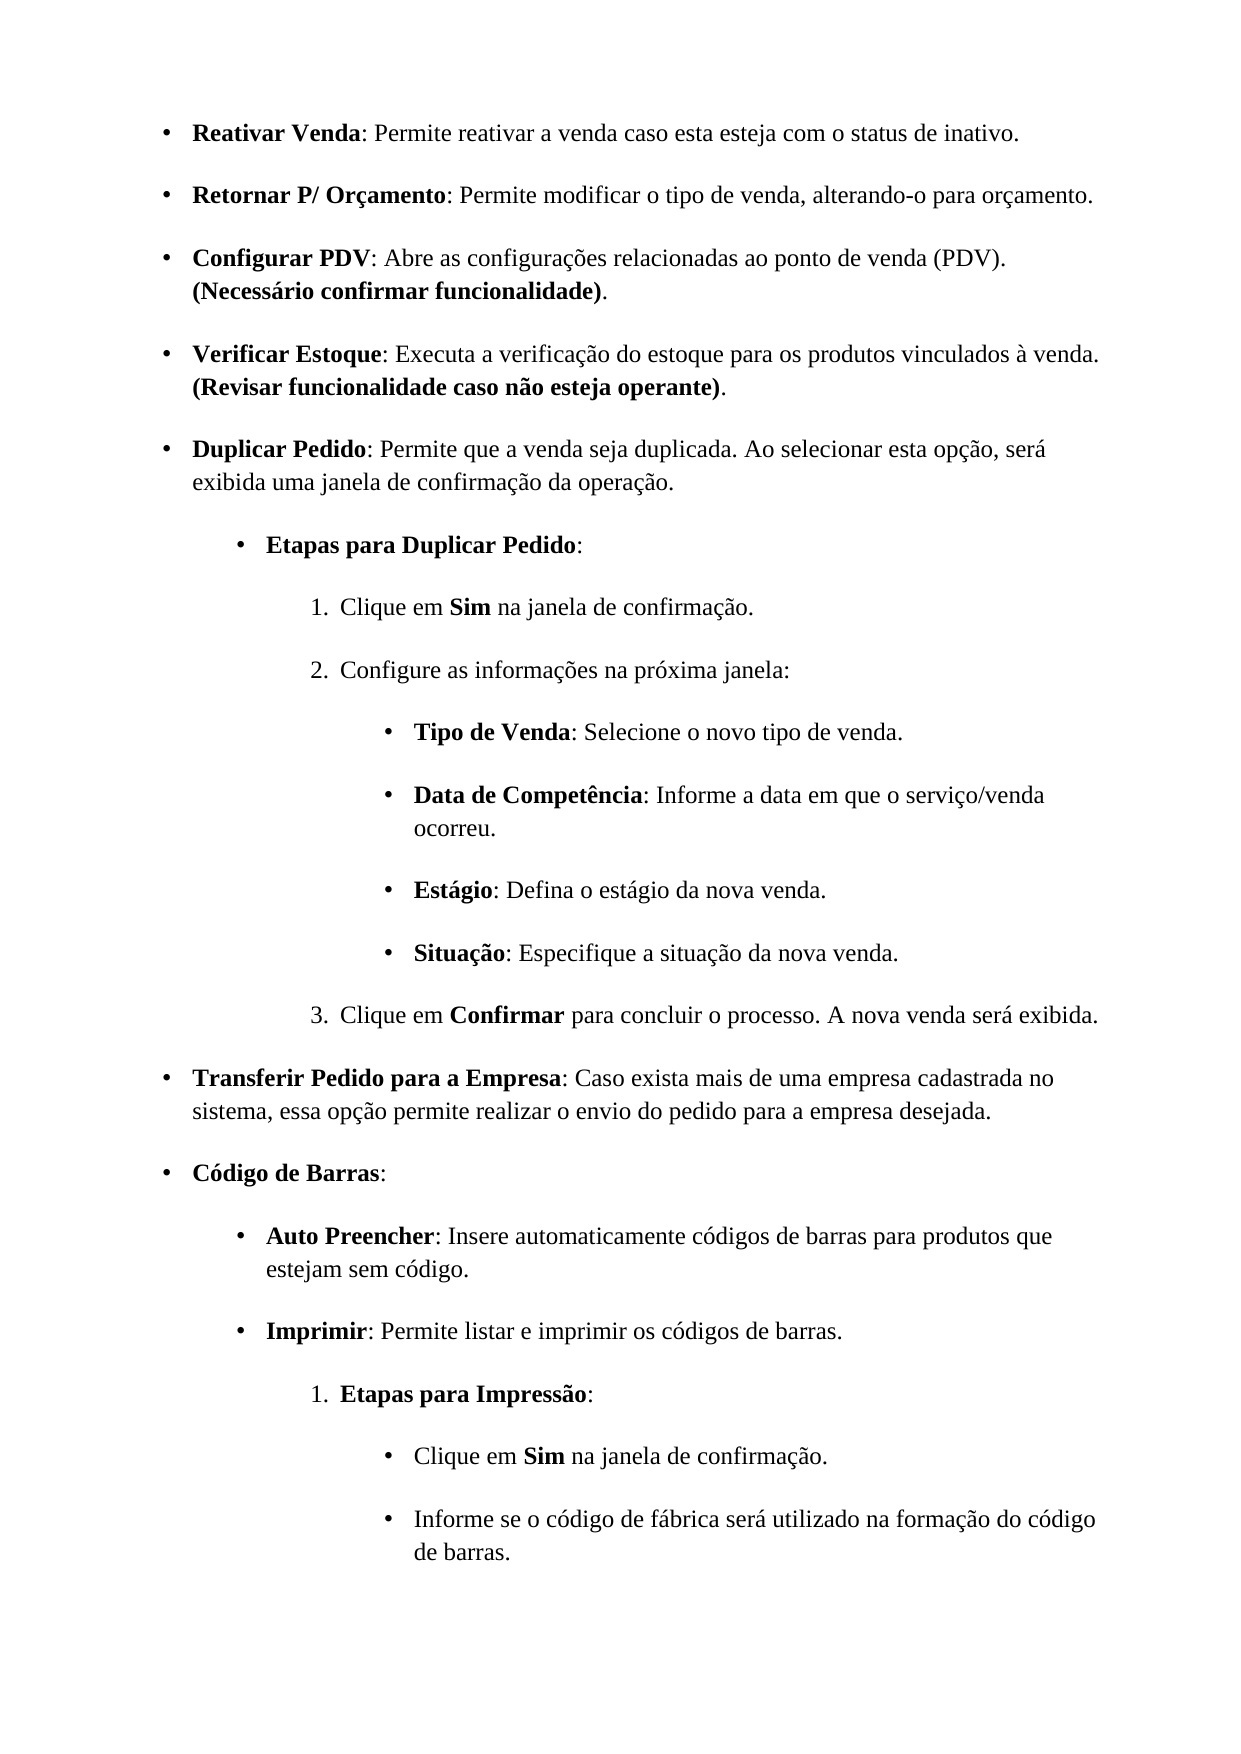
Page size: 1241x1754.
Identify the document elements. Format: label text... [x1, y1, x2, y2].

list Auto Preencher: Insere automaticamente códigos de barras para produtos que estejam sem código. [236, 1221, 1122, 1282]
list Etapas para Duplicar Pedido: [236, 530, 1122, 558]
list Clique em Sim na janela de confirmação. [384, 1441, 1122, 1470]
list Imprimir: Permite listar e imprimir os códigos de barras. [236, 1316, 1122, 1345]
list Configurar PDV: Abre as configurações relacionadas ao ponto de venda (PDV). (Necessário confirmar funcionalidade). [162, 243, 1122, 305]
list Retornar P/ Orçamento: Permite modificar o tipo de venda, alterando-o para orçamento. [162, 181, 1122, 209]
list Situação: Especifique a situação da nova venda. [384, 938, 1122, 966]
list Clique em Sim na janela de confirmação. [310, 592, 1122, 621]
list Transferir Pedido para a Empresa: Caso exista mais de uma empresa cadastrada no sistema, essa opção permite realizar o envio do pedido para a empresa desejada. [162, 1063, 1122, 1124]
list Clique em Confirmar para concluir o processo. A nova venda será exibida. [310, 1000, 1122, 1029]
list Etapas para Impressão: [310, 1379, 1122, 1407]
list Configure as informações na próxima janela: [310, 655, 1122, 683]
list Reativar Venda: Permite reativar a venda caso esta esteja com o status de inativo. [162, 118, 1122, 147]
list Informe se o código de fábrica será utilizado na formação do código de barras. [384, 1504, 1122, 1566]
list Estágio: Defina o estágio da nova venda. [384, 875, 1122, 904]
list Tipo de Venda: Selecione o novo tipo de venda. [384, 717, 1122, 746]
list Código de Barras: [162, 1158, 1122, 1187]
list Data de Competência: Informe a data em que o serviço/venda ocorreu. [384, 780, 1122, 841]
list Duplicar Pedido: Permite que a venda seja duplicada. Ao selecionar esta opção, será exibida uma janela de confirmação da operação. [162, 434, 1122, 496]
list Verificar Estoque: Executa a verificação do estoque para os produtos vinculados à venda. (Revisar funcionalidade caso não esteja operante). [162, 339, 1122, 400]
